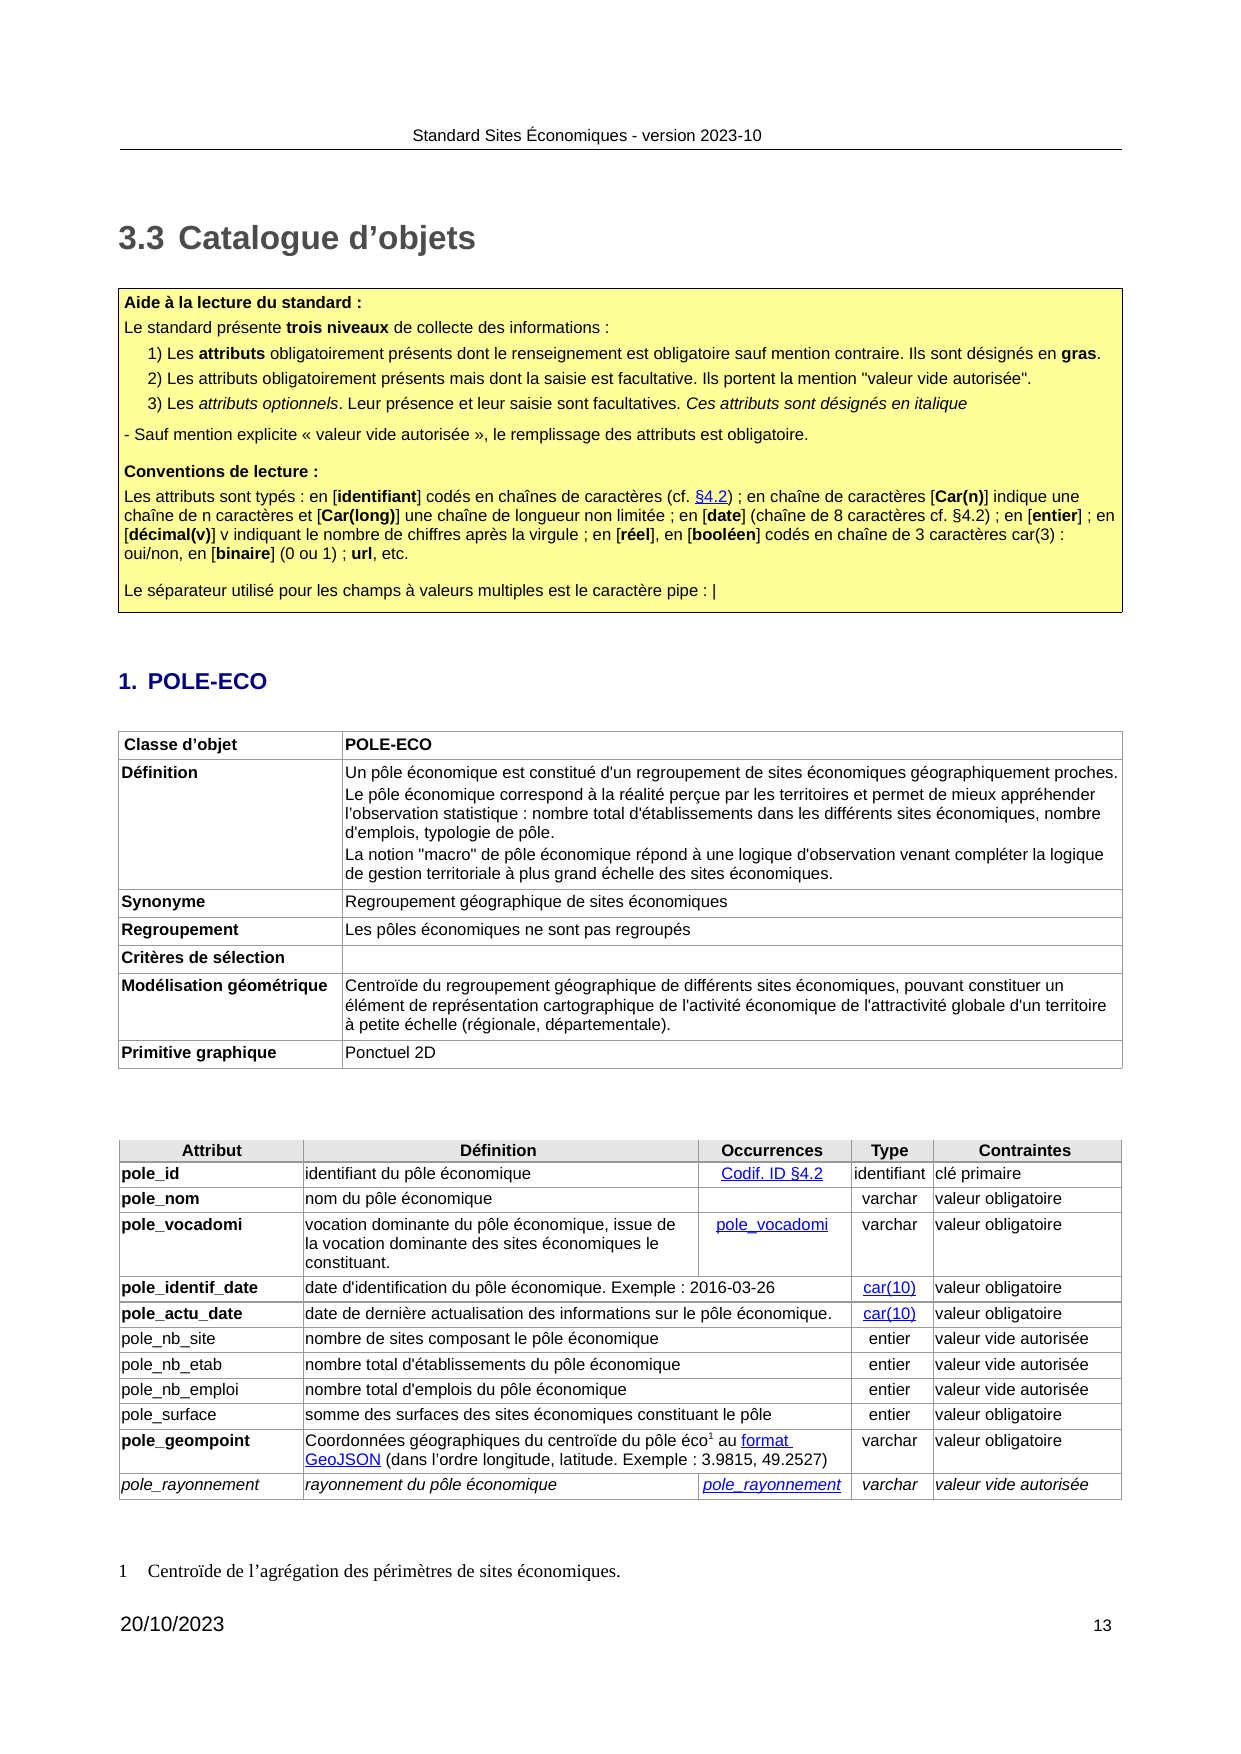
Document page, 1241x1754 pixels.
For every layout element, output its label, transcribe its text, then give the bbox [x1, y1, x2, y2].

table_cell pole_nb_site [120, 1328, 303, 1352]
table_cell pole_id [120, 1163, 303, 1187]
table_cell date d'identification du pôle économique. Exemple : 2016-03-26 [304, 1277, 851, 1301]
table_cell Modélisation géométrique [119, 974, 342, 1039]
table_cell pole_identif_date [120, 1277, 303, 1301]
table_cell varchar [852, 1474, 933, 1498]
table_cell Critères de sélection [119, 946, 342, 973]
table_header Attribut [120, 1140, 303, 1161]
table_cell clé primaire [934, 1163, 1121, 1187]
table_cell varchar [852, 1188, 933, 1212]
table_cell pole_vocadomi [120, 1213, 303, 1276]
table_cell date de dernière actualisation des informations sur le pôle économique. [304, 1303, 851, 1327]
table_cell varchar [852, 1430, 933, 1473]
table_cell valeur obligatoire [934, 1303, 1121, 1327]
table_cell [699, 1188, 851, 1212]
table_cell varchar [852, 1213, 933, 1276]
table_cell nombre total d'établissements du pôle économique [304, 1353, 851, 1378]
table_cell pole_actu_date [120, 1303, 303, 1327]
table_cell pole_rayonnement [120, 1474, 303, 1498]
table_cell Regroupement géographique de sites économiques [343, 890, 1122, 917]
table_cell nombre de sites composant le pôle économique [304, 1328, 851, 1352]
table_cell entier [852, 1404, 933, 1428]
table_cell somme des surfaces des sites économiques constituant le pôle [304, 1404, 851, 1428]
subtitle Catalogue d’objets [118, 218, 1122, 256]
table_cell valeur vide autorisée [934, 1474, 1121, 1498]
table_cell entier [852, 1379, 933, 1403]
table_cell pole_geompoint [120, 1430, 303, 1473]
table_cell rayonnement du pôle économique [304, 1474, 698, 1498]
table_cell Coordonnées géographiques du centroïde du pôle éco au format GeoJSON (dans l’ordre longitude, latitude. Exemple : 3.9815, 49.2527) [304, 1430, 851, 1473]
table_cell car(10) [852, 1303, 933, 1327]
table_header Classe d’objet [119, 732, 342, 759]
table_cell Primitive graphique [119, 1041, 342, 1067]
table_cell valeur obligatoire [934, 1277, 1121, 1301]
table_cell nombre total d'emplois du pôle économique [304, 1379, 851, 1403]
table_header Type [852, 1140, 933, 1161]
table_cell identifiant du pôle économique [304, 1163, 698, 1187]
table_cell entier [852, 1328, 933, 1352]
table_cell identifiant [852, 1163, 933, 1187]
table_header Aide à la lecture du standard : Le standard présente trois niveaux de collecte des informations : 1) Les attributs obligatoirement présents dont le renseignement est obligatoire sauf mention contraire. Ils sont désignés en gras. 2) Les attributs obligatoirement présents mais dont la saisie est facultative. Ils portent la mention "valeur vide autorisée". 3) Les attributs optionnels. Leur présence et leur saisie sont facultatives. Ces attributs sont désignés en italique - Sauf mention explicite « valeur vide autorisée », le remplissage des attributs est obligatoire. Conventions de lecture : Les attributs sont typés : en [identifiant] codés en chaînes de caractères (cf. §4.2) ; en chaîne de caractères [Car(n)] indique une chaîne de n caractères et [Car(long)] une chaîne de longueur non limitée ; en [date] (chaîne de 8 caractères cf. §4.2) ; en [entier] ; en [décimal(v)] v indiquant le nombre de chiffres après la virgule ; en [réel], en [booléen] codés en chaîne de 3 caractères car(3) : oui/non, en [binaire] (0 ou 1) ; url, etc. Le séparateur utilisé pour les champs à valeurs multiples est le caractère pipe : | [119, 289, 1122, 612]
table_cell car(10) [852, 1277, 933, 1301]
table_cell Codif. ID §4.2 [699, 1163, 851, 1187]
subtitle POLE-ECO [118, 668, 1122, 694]
table_cell pole_vocadomi [699, 1213, 851, 1276]
table_cell valeur obligatoire [934, 1430, 1121, 1473]
table_cell valeur vide autorisée [934, 1353, 1121, 1378]
table_cell Centroïde du regroupement géographique de différents sites économiques, pouvant constituer un élément de représentation cartographique de l'activité économique de l'attractivité globale d'un territoire à petite échelle (régionale, départementale). [343, 974, 1122, 1039]
table_header Définition [304, 1140, 698, 1161]
table_cell pole_surface [120, 1404, 303, 1428]
table_cell valeur vide autorisée [934, 1379, 1121, 1403]
table_cell valeur vide autorisée [934, 1328, 1121, 1352]
table_cell Les pôles économiques ne sont pas regroupés [343, 918, 1122, 945]
table_cell Synonyme [119, 890, 342, 917]
table_cell nom du pôle économique [304, 1188, 698, 1212]
table_cell entier [852, 1353, 933, 1378]
table_header Contraintes [934, 1140, 1121, 1161]
table_cell pole_nb_emploi [120, 1379, 303, 1403]
table_cell vocation dominante du pôle économique, issue de la vocation dominante des sites économiques le constituant. [304, 1213, 698, 1276]
table_cell Regroupement [119, 918, 342, 945]
table_header POLE-ECO [343, 732, 1122, 759]
table_cell Un pôle économique est constitué d'un regroupement de sites économiques géographiquement proches. Le pôle économique correspond à la réalité perçue par les territoires et permet de mieux appréhender l’observation statistique : nombre total d'établissements dans les différents sites économiques, nombre d'emplois, typologie de pôle. La notion "macro" de pôle économique répond à une logique d'observation venant compléter la logique de gestion territoriale à plus grand échelle des sites économiques. [343, 760, 1122, 889]
table_cell valeur obligatoire [934, 1404, 1121, 1428]
table_cell pole_nom [120, 1188, 303, 1212]
table_cell Définition [119, 760, 342, 889]
table_cell pole_nb_etab [120, 1353, 303, 1378]
table_cell valeur obligatoire [934, 1188, 1121, 1212]
table_cell [343, 946, 1122, 973]
table_cell valeur obligatoire [934, 1213, 1121, 1276]
table_cell pole_rayonnement [699, 1474, 851, 1498]
table_header Occurrences [699, 1140, 851, 1161]
table_cell Ponctuel 2D [343, 1041, 1122, 1067]
